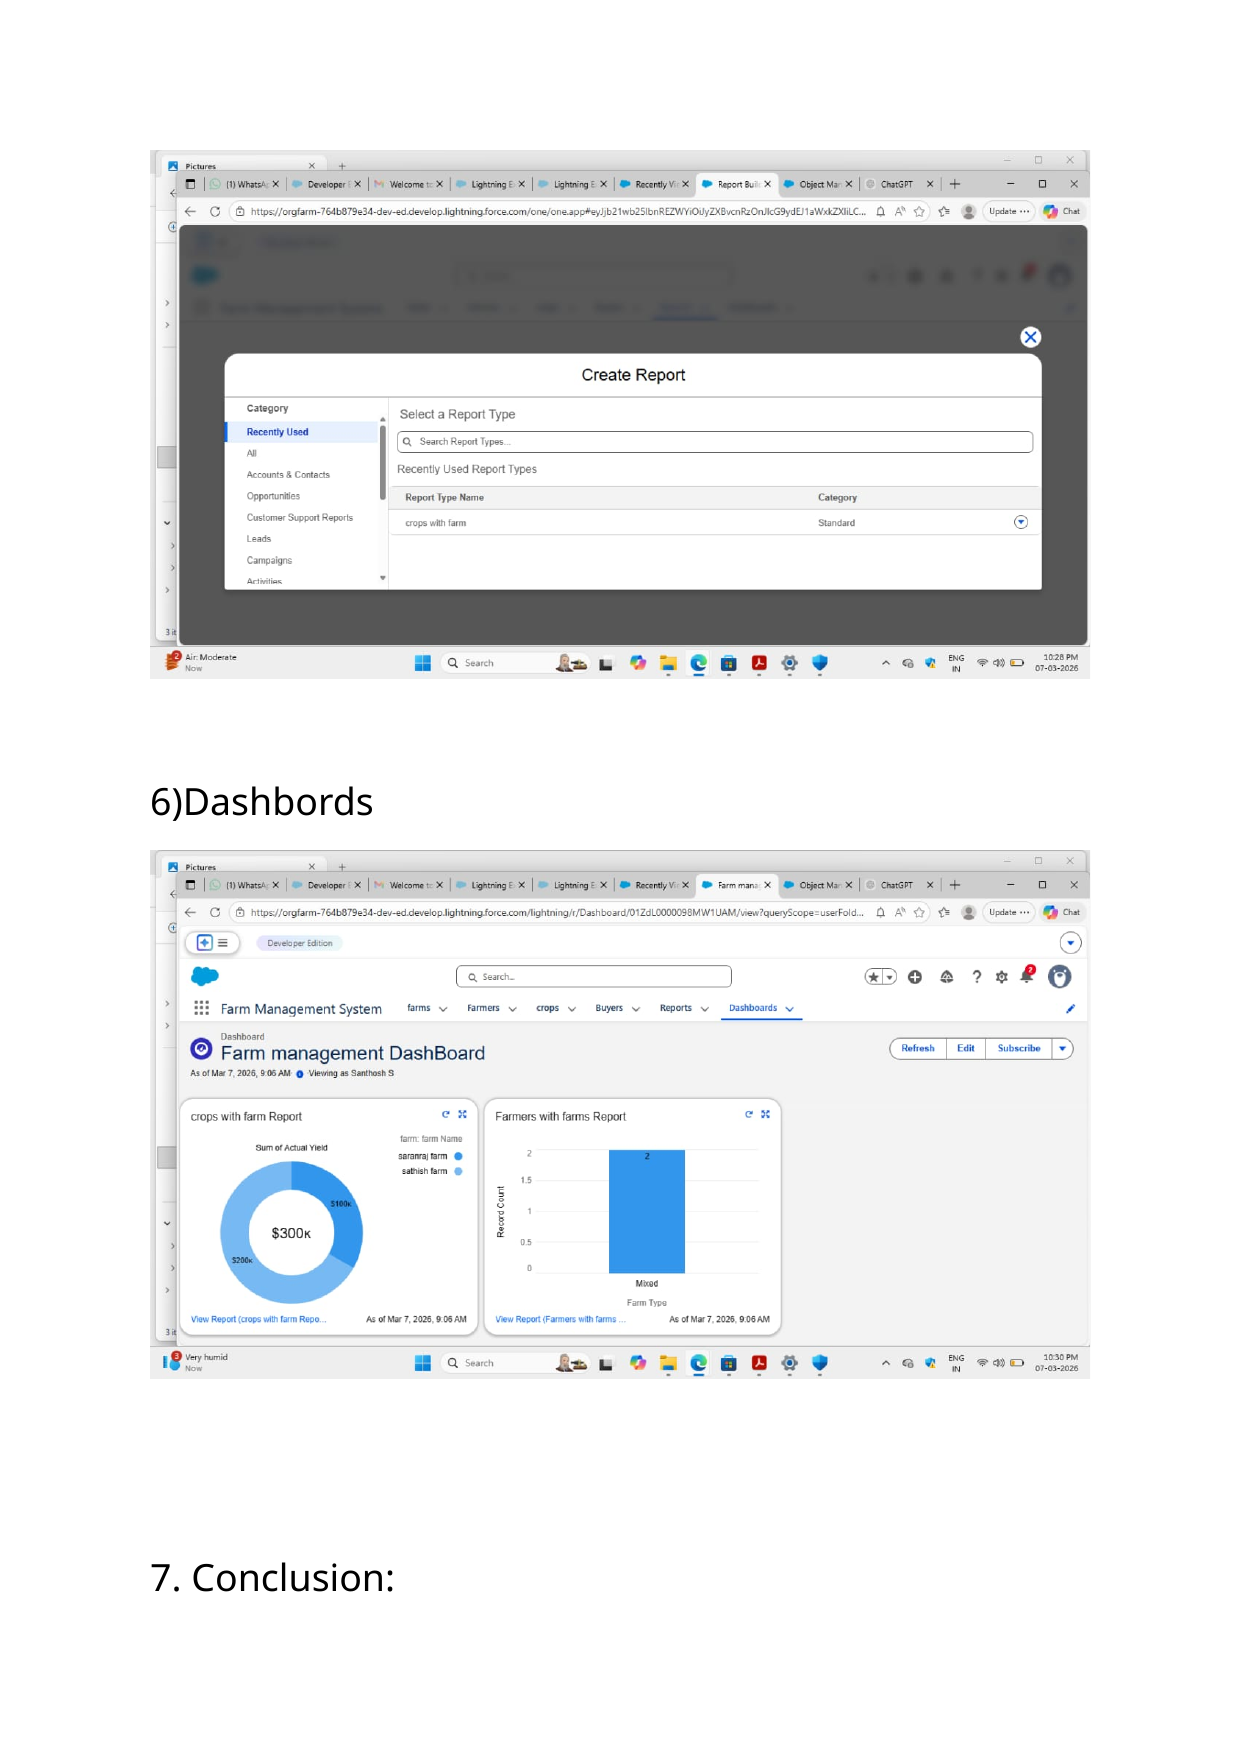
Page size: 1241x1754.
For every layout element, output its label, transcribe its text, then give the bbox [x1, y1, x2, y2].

text 6)Dashbords [150, 775, 1090, 826]
text 7. Conclusion: [150, 1551, 1090, 1602]
